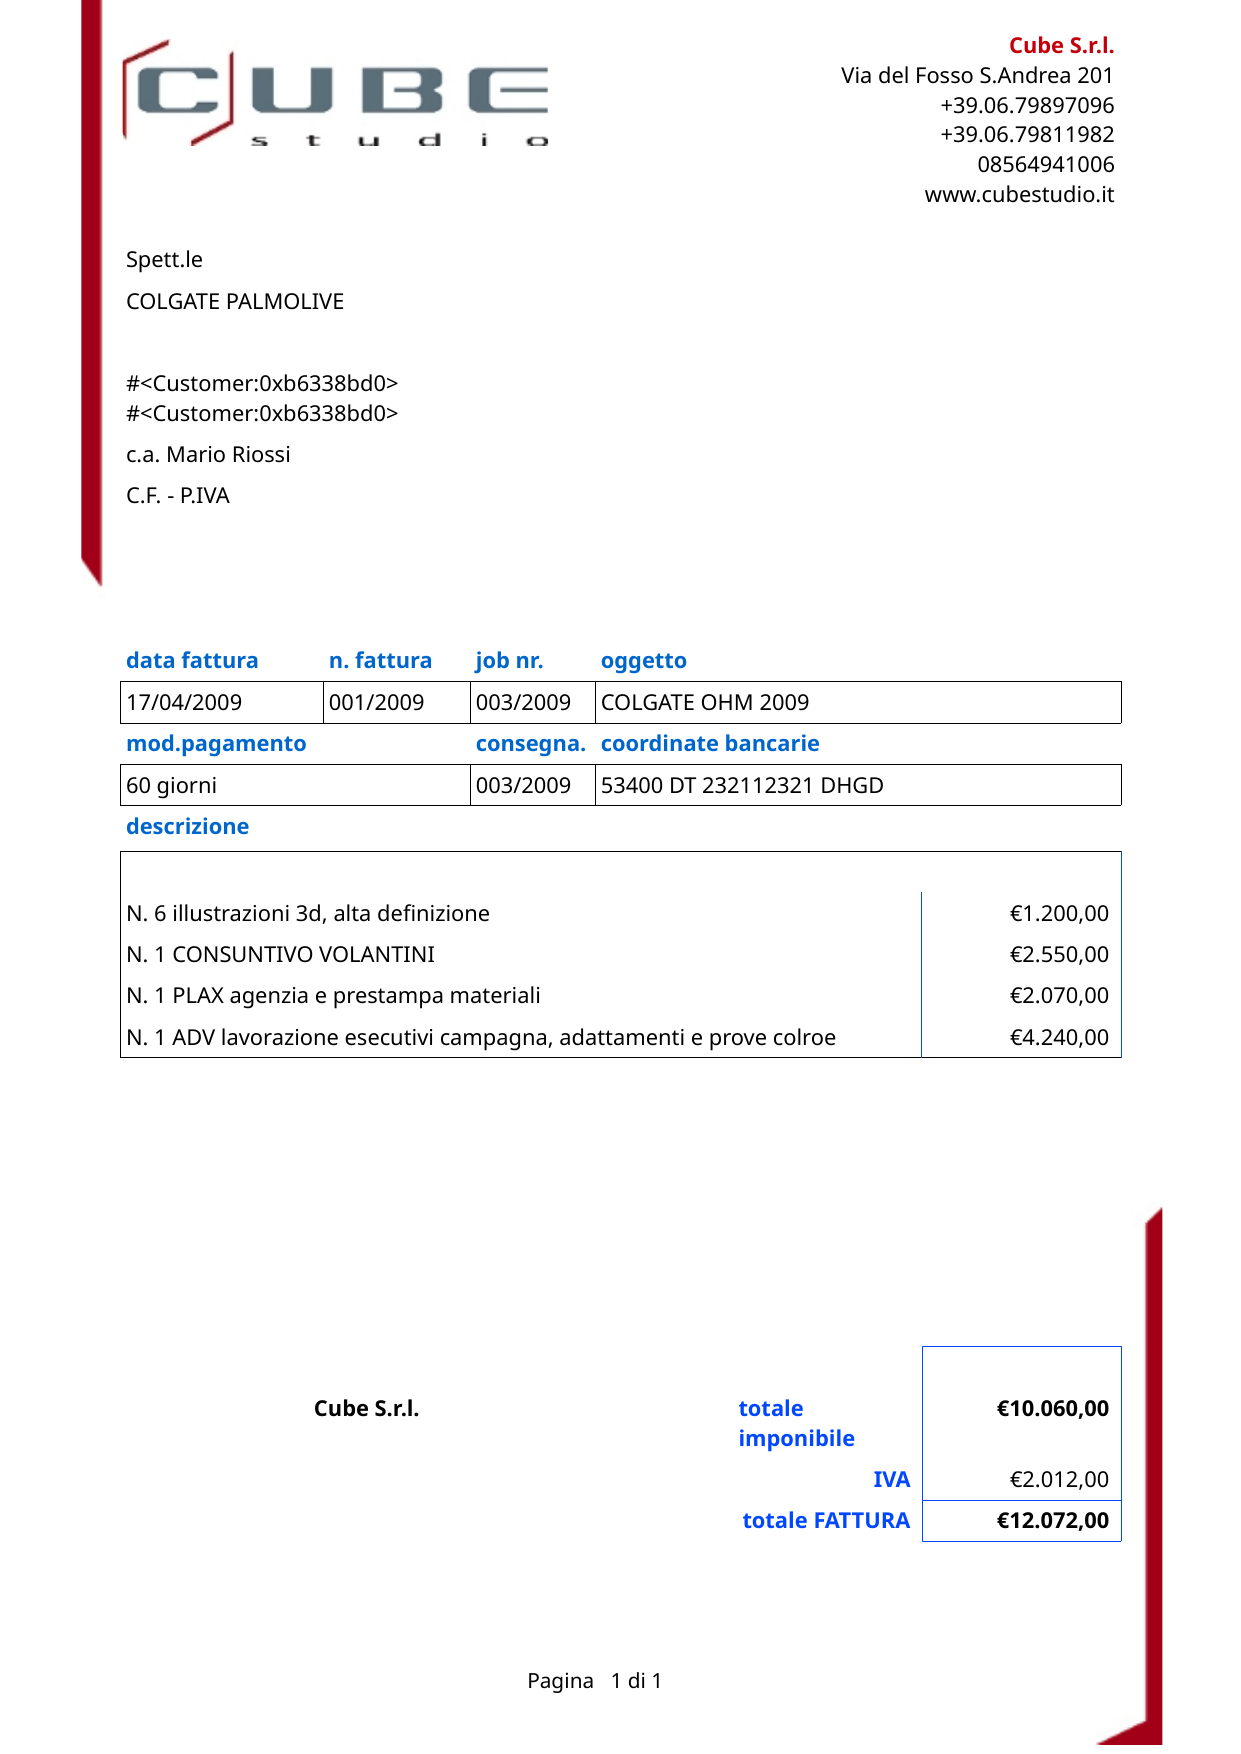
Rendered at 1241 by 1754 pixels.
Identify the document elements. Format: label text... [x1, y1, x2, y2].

table_cell [637, 434, 654, 475]
picture [1095, 1202, 1163, 1745]
table_cell [637, 557, 654, 598]
table_cell 003/2009 [471, 682, 595, 722]
table_cell [654, 599, 921, 640]
table_cell [921, 1222, 1095, 1263]
table_header Spett.le [120, 239, 595, 280]
table_header [337, 1346, 453, 1387]
table_cell [921, 1181, 1121, 1222]
table_cell [921, 806, 1121, 851]
table_cell [337, 1459, 453, 1500]
table_cell COLGATE OHM 2009 [596, 682, 1121, 722]
table_header [453, 1346, 620, 1387]
table_cell [119, 1500, 337, 1541]
table_cell [120, 1140, 921, 1181]
table_cell C.F. - P.IVA [120, 475, 921, 516]
table_cell [637, 321, 654, 362]
table_cell [921, 1305, 1095, 1346]
table_header [620, 1346, 733, 1387]
table_cell [921, 280, 1121, 321]
table_cell 17/04/2009 [121, 682, 323, 722]
table_cell N. 1 ADV lavorazione esecutivi campagna, adattamenti e prove colroe [121, 1016, 921, 1057]
table_cell [921, 599, 1121, 640]
table_header [923, 1347, 1095, 1387]
table_cell [323, 516, 470, 557]
table_header [654, 239, 921, 280]
table_cell [120, 321, 595, 362]
table_cell [637, 516, 654, 557]
table_header [595, 239, 637, 280]
table_header [121, 852, 1121, 892]
table_cell [620, 1500, 733, 1541]
table_cell €4.240,00 [922, 1016, 1121, 1057]
table_cell mod.pagamento [120, 724, 470, 764]
table_cell [120, 1264, 921, 1305]
table_cell [637, 599, 654, 640]
table_header [733, 1346, 922, 1387]
table_cell [620, 1388, 733, 1458]
table_cell [595, 557, 637, 598]
table_cell data fattura [120, 640, 323, 681]
picture [81, 0, 107, 599]
table_cell [595, 516, 637, 557]
table_cell €2.550,00 [922, 934, 1121, 975]
table_cell €10.060,00 [923, 1388, 1095, 1458]
table_cell N. 1 CONSUNTIVO VOLANTINI [121, 934, 921, 975]
table_cell [323, 599, 470, 640]
table_cell totale FATTURA [733, 1500, 922, 1541]
table_cell [595, 321, 637, 362]
table_cell [120, 599, 323, 640]
table_cell totale imponibile [733, 1388, 922, 1458]
table_cell COLGATE PALMOLIVE [120, 280, 595, 321]
table_cell [453, 1500, 620, 1541]
table_cell consegna. [470, 724, 595, 764]
table_cell descrizione [120, 806, 921, 851]
table_cell [337, 1500, 453, 1541]
table_header [119, 1346, 337, 1387]
table_cell [654, 321, 1121, 362]
table_cell [654, 434, 1121, 475]
table_cell €1.200,00 [922, 892, 1121, 933]
table_cell [453, 1459, 620, 1500]
table_cell [620, 1459, 733, 1500]
picture [122, 39, 549, 146]
table_cell [119, 1459, 337, 1500]
table_cell €2.012,00 [923, 1459, 1095, 1500]
table_cell 001/2009 [324, 682, 470, 722]
table_cell [921, 1099, 1121, 1140]
table_cell [120, 1058, 1121, 1098]
table_cell 53400 DT 232112321 DHGD [596, 765, 1121, 805]
table_cell 003/2009 [471, 765, 595, 805]
table_cell [323, 557, 470, 598]
table_cell IVA [733, 1459, 922, 1500]
table_cell [654, 557, 921, 598]
table_cell €2.070,00 [922, 975, 1121, 1016]
table_cell [654, 363, 1121, 433]
table_header [921, 239, 1121, 280]
table_cell [654, 280, 921, 321]
table_cell [637, 280, 654, 321]
table_cell [470, 557, 595, 598]
table_cell [595, 599, 637, 640]
table_cell [120, 557, 323, 598]
table_cell Cube S.r.l. [119, 1388, 620, 1458]
table_cell [654, 516, 1121, 557]
table_cell coordinate bancarie [595, 724, 1121, 764]
table_cell [470, 516, 595, 557]
table_cell [921, 475, 1121, 516]
table_cell [921, 1264, 1095, 1305]
table_cell [595, 280, 637, 321]
table_cell oggetto [595, 640, 1121, 681]
table_cell [921, 557, 1121, 598]
table_cell 60 giorni [121, 765, 470, 805]
table_cell n. fattura [323, 640, 470, 681]
table_cell [120, 1181, 921, 1222]
picture [1095, 1347, 1121, 1500]
table_cell job nr. [470, 640, 595, 681]
table_cell [470, 599, 595, 640]
table_cell [921, 1140, 1121, 1181]
table_cell [120, 1222, 921, 1263]
table_cell [120, 1305, 921, 1346]
table_cell N. 1 PLAX agenzia e prestampa materiali [121, 975, 921, 1016]
table_cell [120, 516, 323, 557]
table_cell [637, 363, 654, 433]
table_cell N. 6 illustrazioni 3d, alta definizione [121, 892, 921, 933]
table_cell #<Customer:0xb6338bd0> #<Customer:0xb6338bd0> [120, 363, 637, 433]
table_cell €12.072,00 [923, 1501, 1095, 1541]
table_header [637, 239, 654, 280]
table_cell c.a. Mario Riossi [120, 434, 637, 475]
table_cell [120, 1099, 921, 1140]
